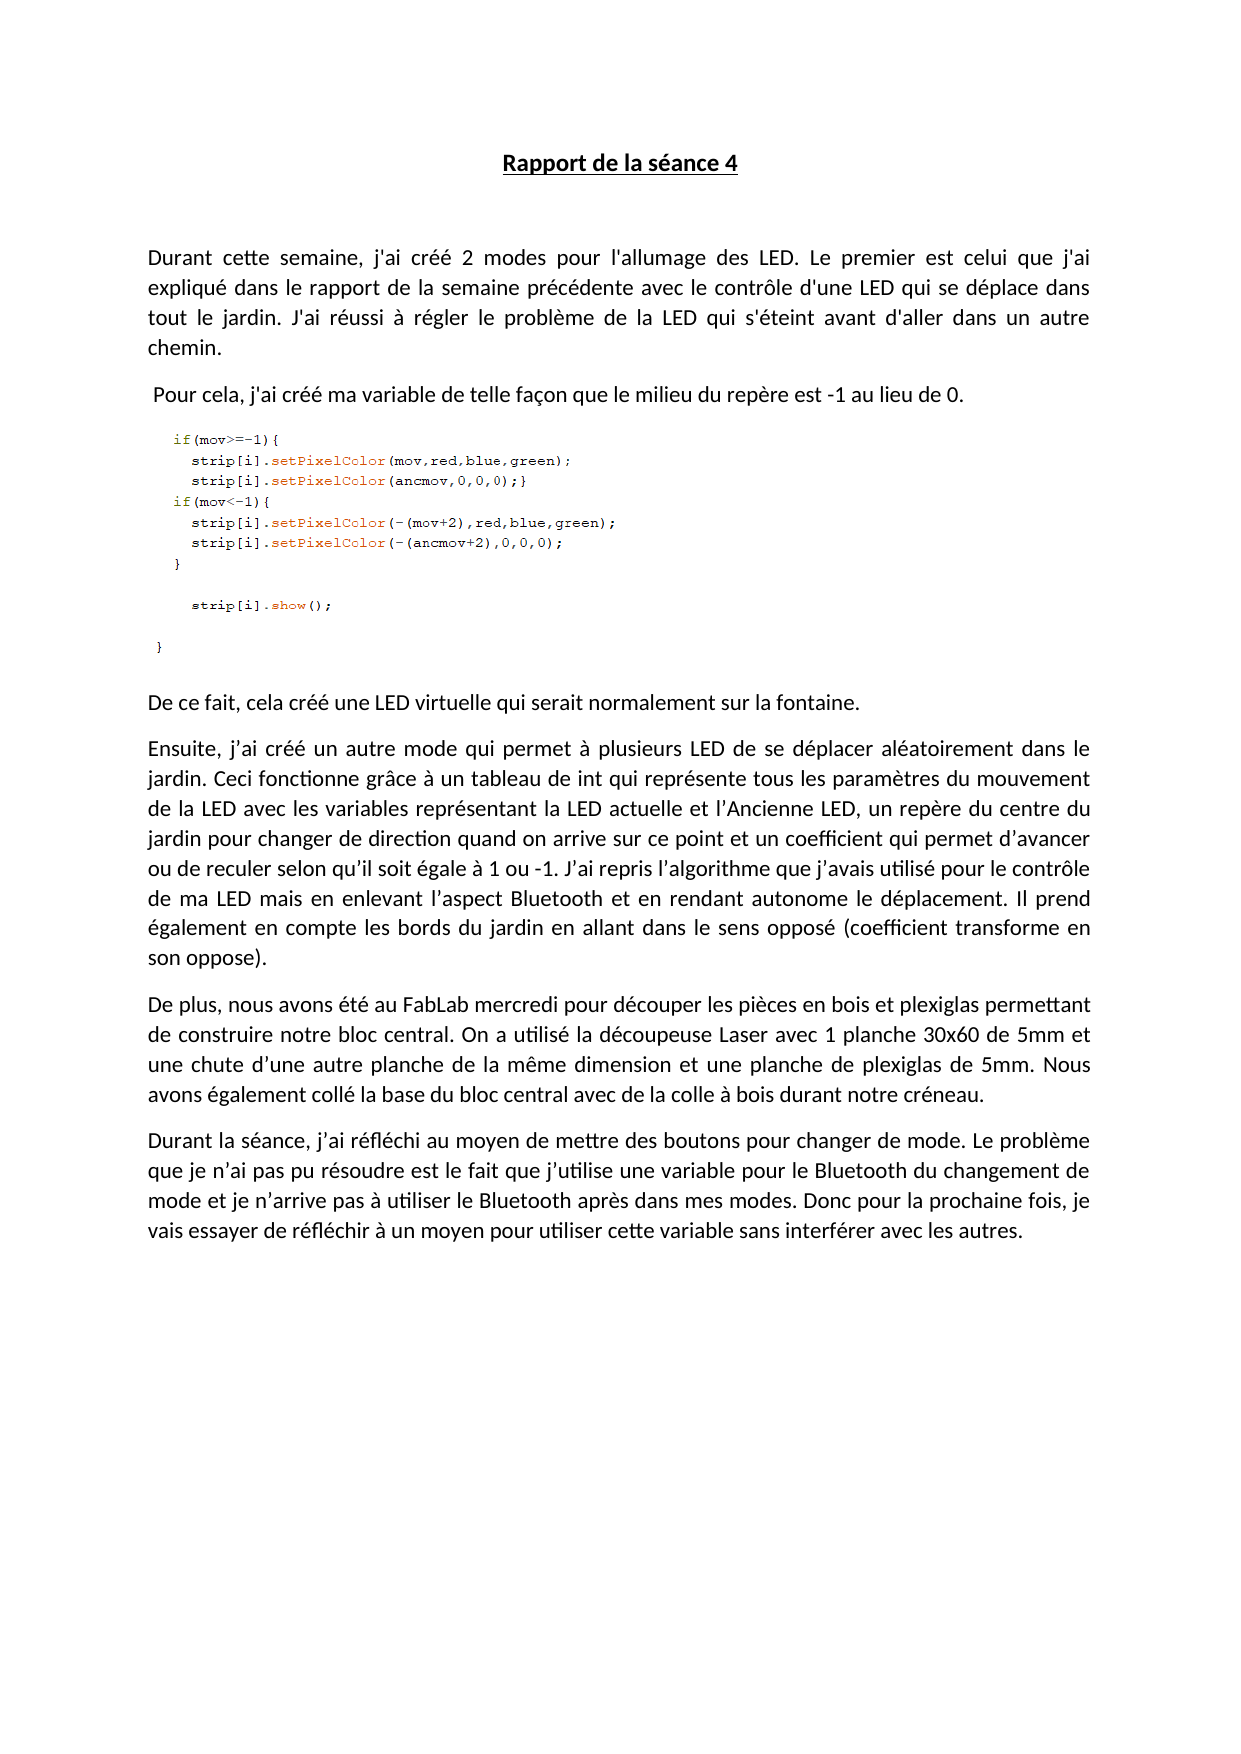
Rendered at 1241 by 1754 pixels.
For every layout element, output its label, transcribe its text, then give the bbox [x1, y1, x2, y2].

text Rapport de la séance 4 [148, 148, 1093, 178]
text Pour cela, j'ai créé ma variable de telle façon que le milieu du repère est -1 au lieu de 0. [148, 380, 1093, 408]
text De plus, nous avons été au FabLab mercredi pour découper les pièces en bois et plexiglas permettant de construire notre bloc central. On a utilisé la découpeuse Laser avec 1 planche 30x60 de 5mm et une chute d’une autre planche de la même dimension et une planche de plexiglas de 5mm. Nous avons également collé la base du bloc central avec de la colle à bois durant notre créneau. [148, 990, 1093, 1108]
text Ensuite, j’ai créé un autre mode qui permet à plusieurs LED de se déplacer aléatoirement dans le jardin. Ceci fonctionne grâce à un tableau de int qui représente tous les paramètres du mouvement de la LED avec les variables représentant la LED actuelle et l’Ancienne LED, un repère du centre du jardin pour changer de direction quand on arrive sur ce point et un coefficient qui permet d’avancer ou de reculer selon qu’il soit égale à 1 ou -1. J’ai repris l’algorithme que j’avais utilisé pour le contrôle de ma LED mais en enlevant l’aspect Bluetooth et en rendant autonome le déplacement. Il prend également en compte les bords du jardin en allant dans le sens opposé (coefficient transforme en son oppose). [148, 734, 1093, 971]
text De ce fait, cela créé une LED virtuelle qui serait normalement sur la fontaine. [148, 688, 1093, 716]
text Durant cette semaine, j'ai créé 2 modes pour l'allumage des LED. Le premier est celui que j'ai expliqué dans le rapport de la semaine précédente avec le contrôle d'une LED qui se déplace dans tout le jardin. J'ai réussi à régler le problème de la LED qui s'éteint avant d'aller dans un autre chemin. [148, 243, 1093, 361]
text Durant la séance, j’ai réfléchi au moyen de mettre des boutons pour changer de mode. Le problème que je n’ai pas pu résoudre est le fait que j’utilise une variable pour le Bluetooth du changement de mode et je n’arrive pas à utiliser le Bluetooth après dans mes modes. Donc pour la prochaine fois, je vais essayer de réfléchir à un moyen pour utiliser cette variable sans interférer avec les autres. [148, 1126, 1093, 1244]
